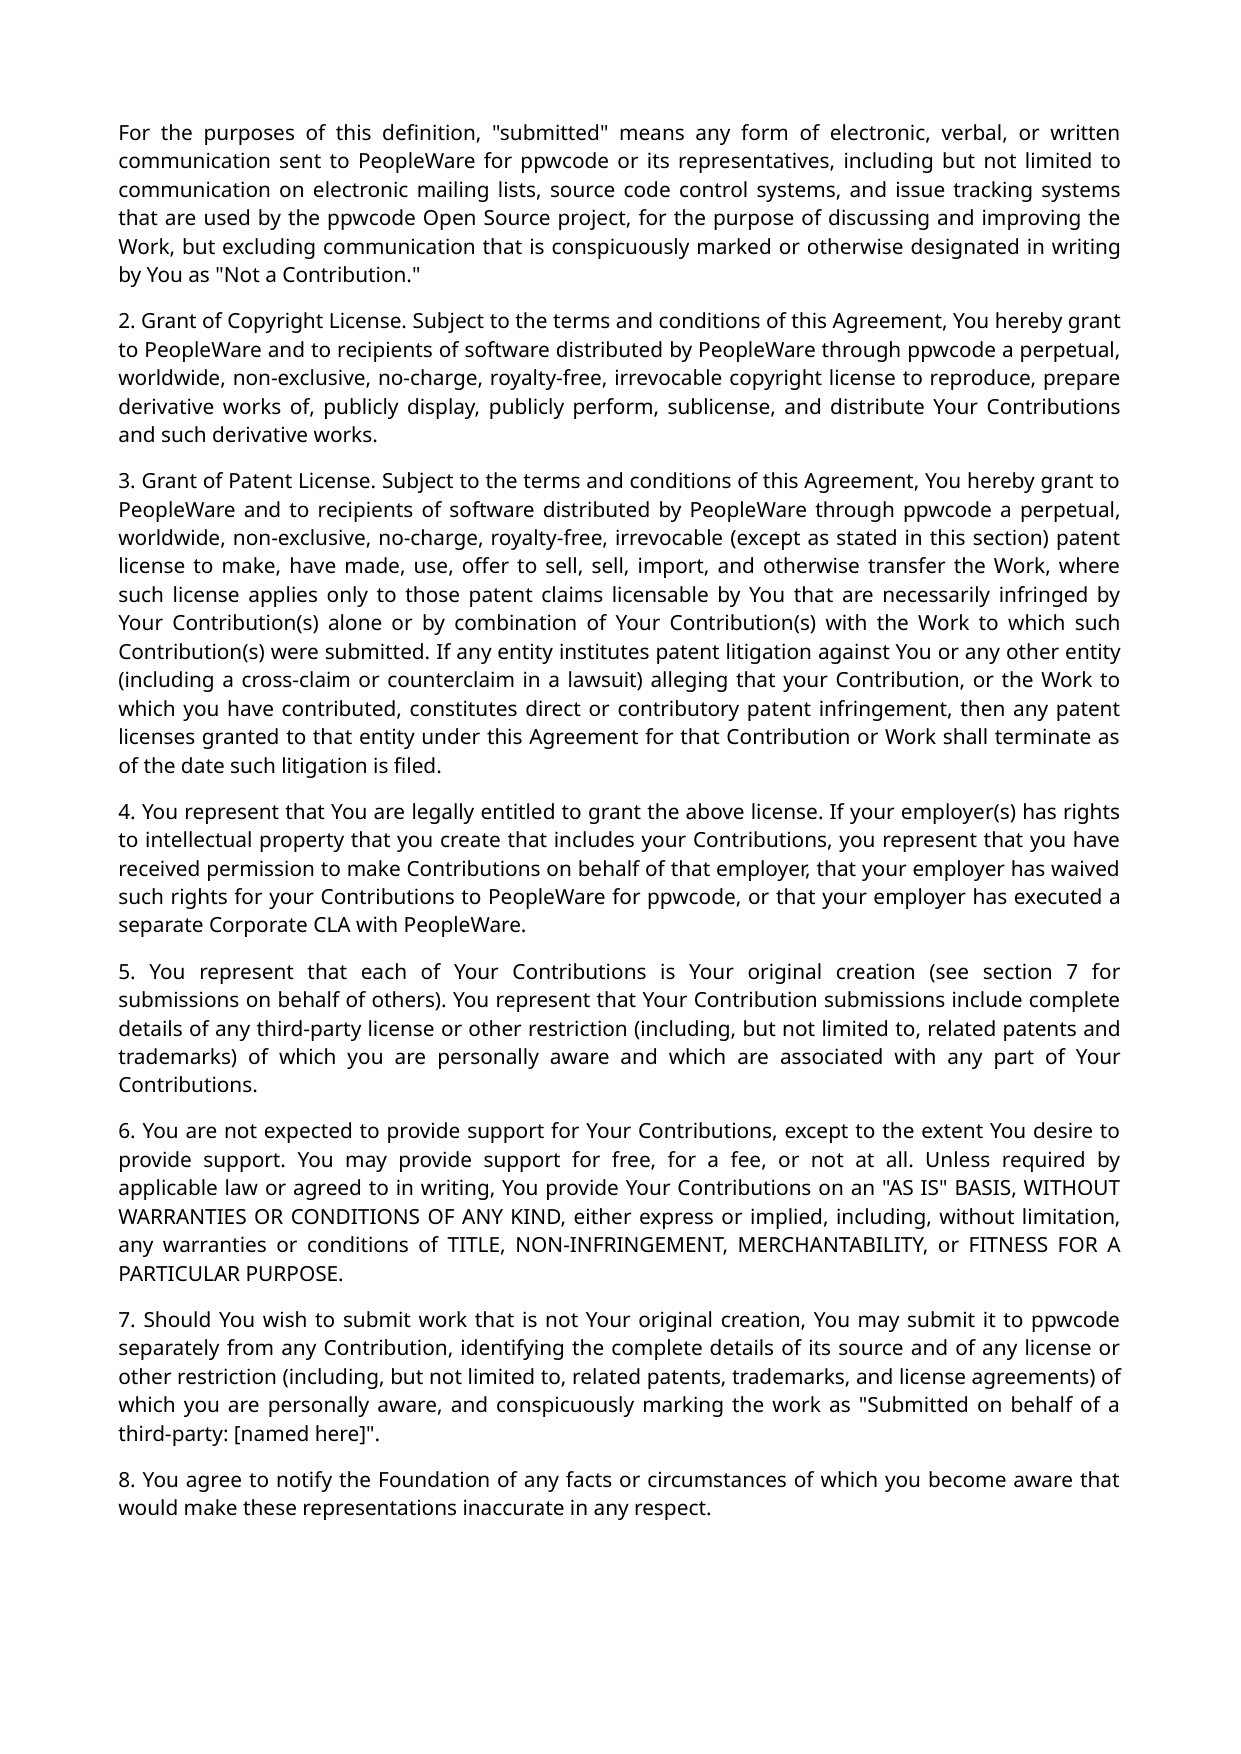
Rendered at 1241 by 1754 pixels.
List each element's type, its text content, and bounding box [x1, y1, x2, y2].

text 3. Grant of Patent License. Subject to the terms and conditions of this Agreement, You hereby grant to PeopleWare and to recipients of software distributed by PeopleWare through ppwcode a perpetual, worldwide, non-exclusive, no-charge, royalty-free, irrevocable (except as stated in this section) patent license to make, have made, use, offer to sell, sell, import, and otherwise transfer the Work, where such license applies only to those patent claims licensable by You that are necessarily infringed by Your Contribution(s) alone or by combination of Your Contribution(s) with the Work to which such Contribution(s) were submitted. If any entity institutes patent litigation against You or any other entity (including a cross-claim or counterclaim in a lawsuit) alleging that your Contribution, or the Work to which you have contributed, constitutes direct or contributory patent infringement, then any patent licenses granted to that entity under this Agreement for that Contribution or Work shall terminate as of the date such litigation is filed. [118, 466, 1122, 779]
text 2. Grant of Copyright License. Subject to the terms and conditions of this Agreement, You hereby grant to PeopleWare and to recipients of software distributed by PeopleWare through ppwcode a perpetual, worldwide, non-exclusive, no-charge, royalty-free, irrevocable copyright license to reproduce, prepare derivative works of, publicly display, publicly perform, sublicense, and distribute Your Contributions and such derivative works. [118, 306, 1122, 449]
text 7. Should You wish to submit work that is not Your original creation, You may submit it to ppwcode separately from any Contribution, identifying the complete details of its source and of any license or other restriction (including, but not limited to, related patents, trademarks, and license agreements) of which you are personally aware, and conspicuously marking the work as "Submitted on behalf of a third-party: [named here]". [118, 1305, 1122, 1447]
text For the purposes of this definition, "submitted" means any form of electronic, verbal, or written communication sent to PeopleWare for ppwcode or its representatives, including but not limited to communication on electronic mailing lists, source code control systems, and issue tracking systems that are used by the ppwcode Open Source project, for the purpose of discussing and improving the Work, but excluding communication that is conspicuously marked or otherwise designated in writing by You as "Not a Contribution." [118, 118, 1122, 289]
text 5. You represent that each of Your Contributions is Your original creation (see section 7 for submissions on behalf of others). You represent that Your Contribution submissions include complete details of any third-party license or other restriction (including, but not limited to, related patents and trademarks) of which you are personally aware and which are associated with any part of Your Contributions. [118, 957, 1122, 1099]
text 4. You represent that You are legally entitled to grant the above license. If your employer(s) has rights to intellectual property that you create that includes your Contributions, you represent that you have received permission to make Contributions on behalf of that employer, that your employer has waived such rights for your Contributions to PeopleWare for ppwcode, or that your employer has executed a separate Corporate CLA with PeopleWare. [118, 797, 1122, 939]
text 8. You agree to notify the Foundation of any facts or circumstances of which you become aware that would make these representations inaccurate in any respect. [118, 1465, 1122, 1522]
text 6. You are not expected to provide support for Your Contributions, except to the extent You desire to provide support. You may provide support for free, for a fee, or not at all. Unless required by applicable law or agreed to in writing, You provide Your Contributions on an "AS IS" BASIS, WITHOUT WARRANTIES OR CONDITIONS OF ANY KIND, either express or implied, including, without limitation, any warranties or conditions of TITLE, NON-INFRINGEMENT, MERCHANTABILITY, or FITNESS FOR A PARTICULAR PURPOSE. [118, 1117, 1122, 1287]
